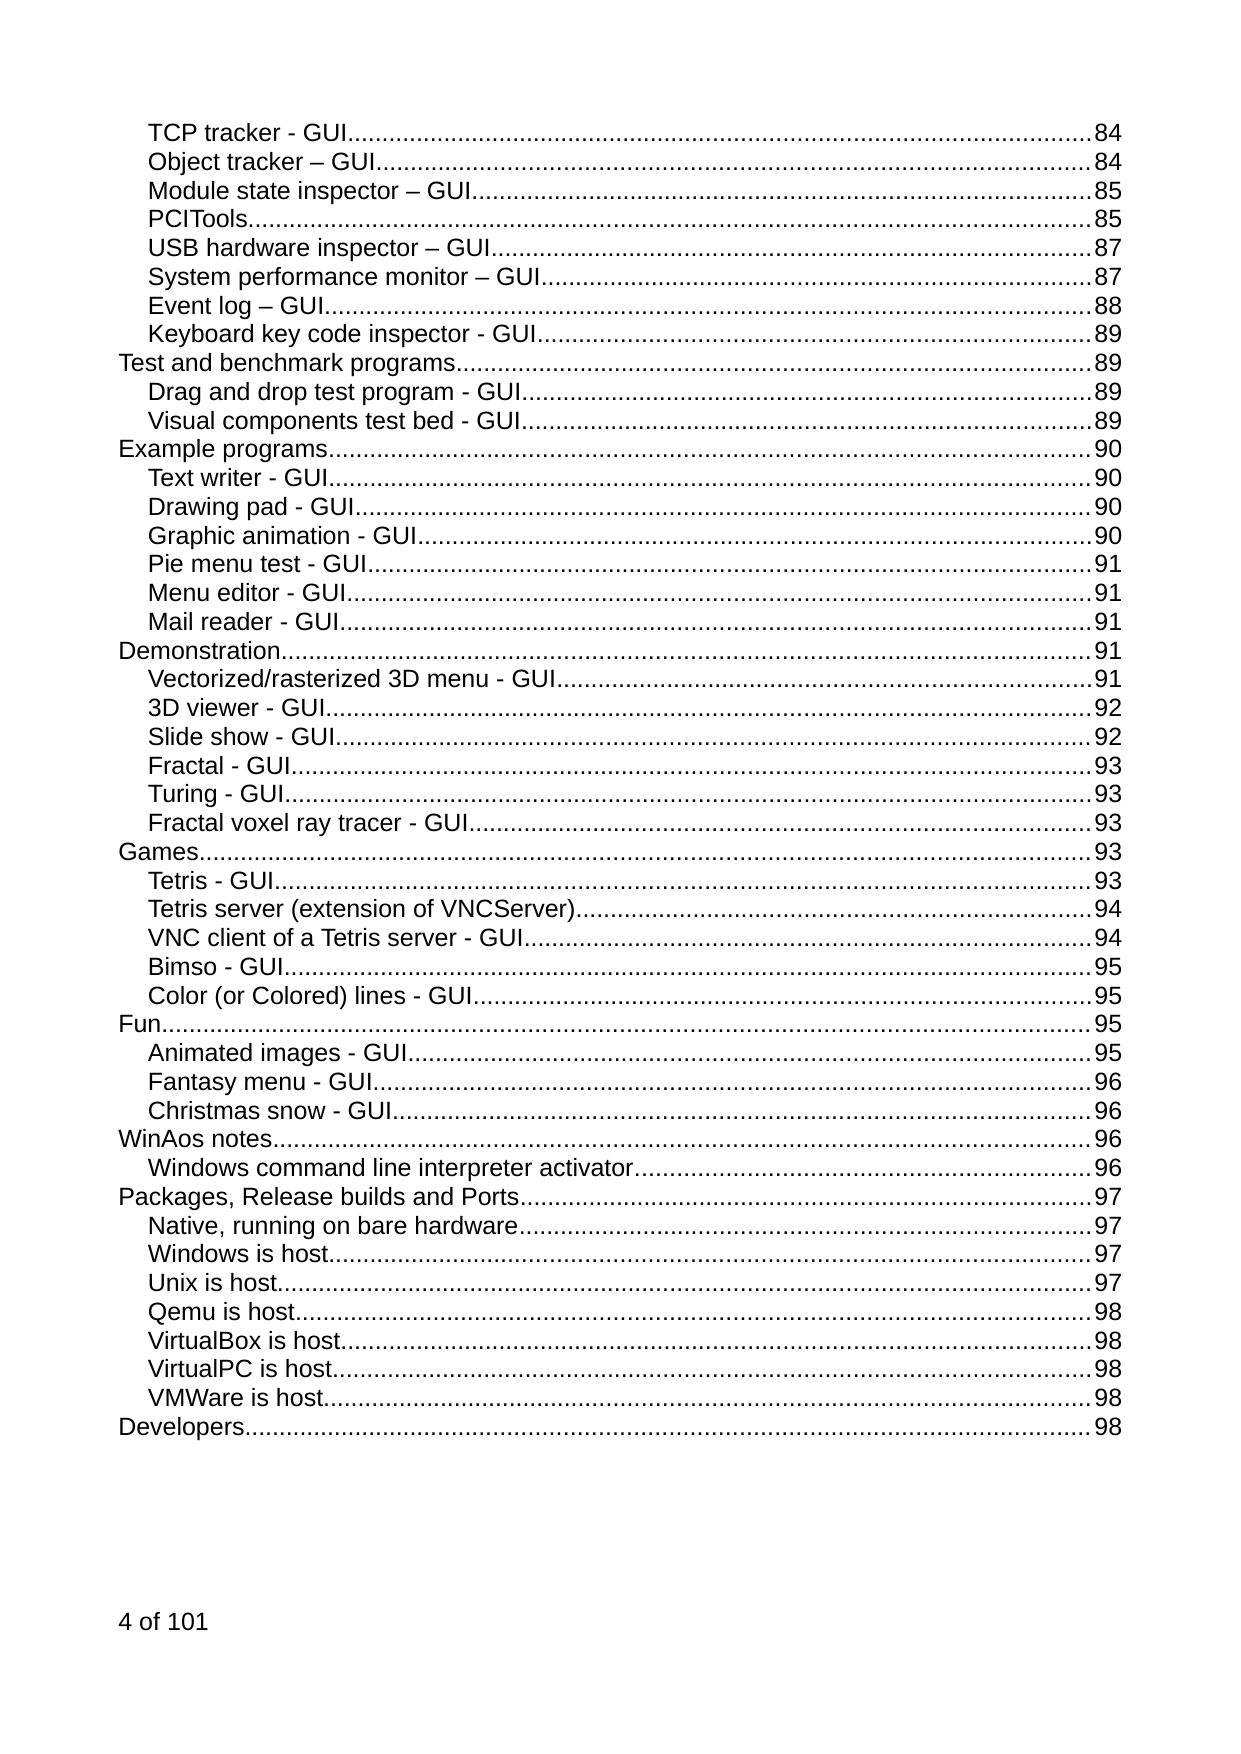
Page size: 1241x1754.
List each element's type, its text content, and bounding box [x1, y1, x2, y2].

text VirtualPC is host 98 [148, 1354, 1122, 1383]
text Fantasy menu - GUI 96 [148, 1067, 1122, 1096]
text USB hardware inspector – GUI 87 [148, 233, 1122, 262]
text Games 93 [118, 837, 1122, 866]
text Qemu is host 98 [148, 1297, 1122, 1326]
text Event log – GUI 88 [148, 291, 1122, 319]
text Drawing pad - GUI 90 [148, 492, 1122, 521]
text Vectorized/rasterized 3D menu - GUI 91 [148, 664, 1122, 693]
text Test and benchmark programs 89 [118, 348, 1122, 377]
text Slide show - GUI 92 [148, 722, 1122, 751]
text Tetris server (extension of VNCServer) 94 [148, 894, 1122, 923]
text VMWare is host 98 [148, 1383, 1122, 1412]
text Demonstration 91 [118, 636, 1122, 664]
text Fun 95 [118, 1009, 1122, 1038]
text Native, running on bare hardware 97 [148, 1211, 1122, 1239]
text VNC client of a Tetris server - GUI 94 [148, 923, 1122, 952]
text Developers 98 [118, 1412, 1122, 1441]
text Turing - GUI 93 [148, 779, 1122, 808]
text Graphic animation - GUI 90 [148, 521, 1122, 549]
text Menu editor - GUI 91 [148, 578, 1122, 607]
text Bimso - GUI 95 [148, 952, 1122, 981]
text Animated images - GUI 95 [148, 1038, 1122, 1067]
text Text writer - GUI 90 [148, 463, 1122, 492]
text Drag and drop test program - GUI 89 [148, 377, 1122, 406]
text Example programs 90 [118, 434, 1122, 463]
text Packages, Release builds and Ports 97 [118, 1182, 1122, 1211]
text Object tracker – GUI 84 [148, 147, 1122, 176]
text Fractal voxel ray tracer - GUI 93 [148, 808, 1122, 837]
text Tetris - GUI 93 [148, 866, 1122, 894]
text TCP tracker - GUI 84 [148, 118, 1122, 147]
text Windows is host 97 [148, 1239, 1122, 1268]
text VirtualBox is host 98 [148, 1326, 1122, 1354]
text Pie menu test - GUI 91 [148, 549, 1122, 578]
text WinAos notes 96 [118, 1124, 1122, 1153]
text 3D viewer - GUI 92 [148, 693, 1122, 722]
text Keyboard key code inspector - GUI 89 [148, 319, 1122, 348]
text Windows command line interpreter activator 96 [148, 1153, 1122, 1182]
text Unix is host 97 [148, 1268, 1122, 1297]
text Color (or Colored) lines - GUI 95 [148, 981, 1122, 1009]
text Module state inspector – GUI 85 [148, 176, 1122, 204]
text Fractal - GUI 93 [148, 751, 1122, 779]
text Visual components test bed - GUI 89 [148, 406, 1122, 434]
text System performance monitor – GUI 87 [148, 262, 1122, 291]
text PCITools 85 [148, 204, 1122, 233]
text Mail reader - GUI 91 [148, 607, 1122, 636]
text Christmas snow - GUI 96 [148, 1096, 1122, 1124]
